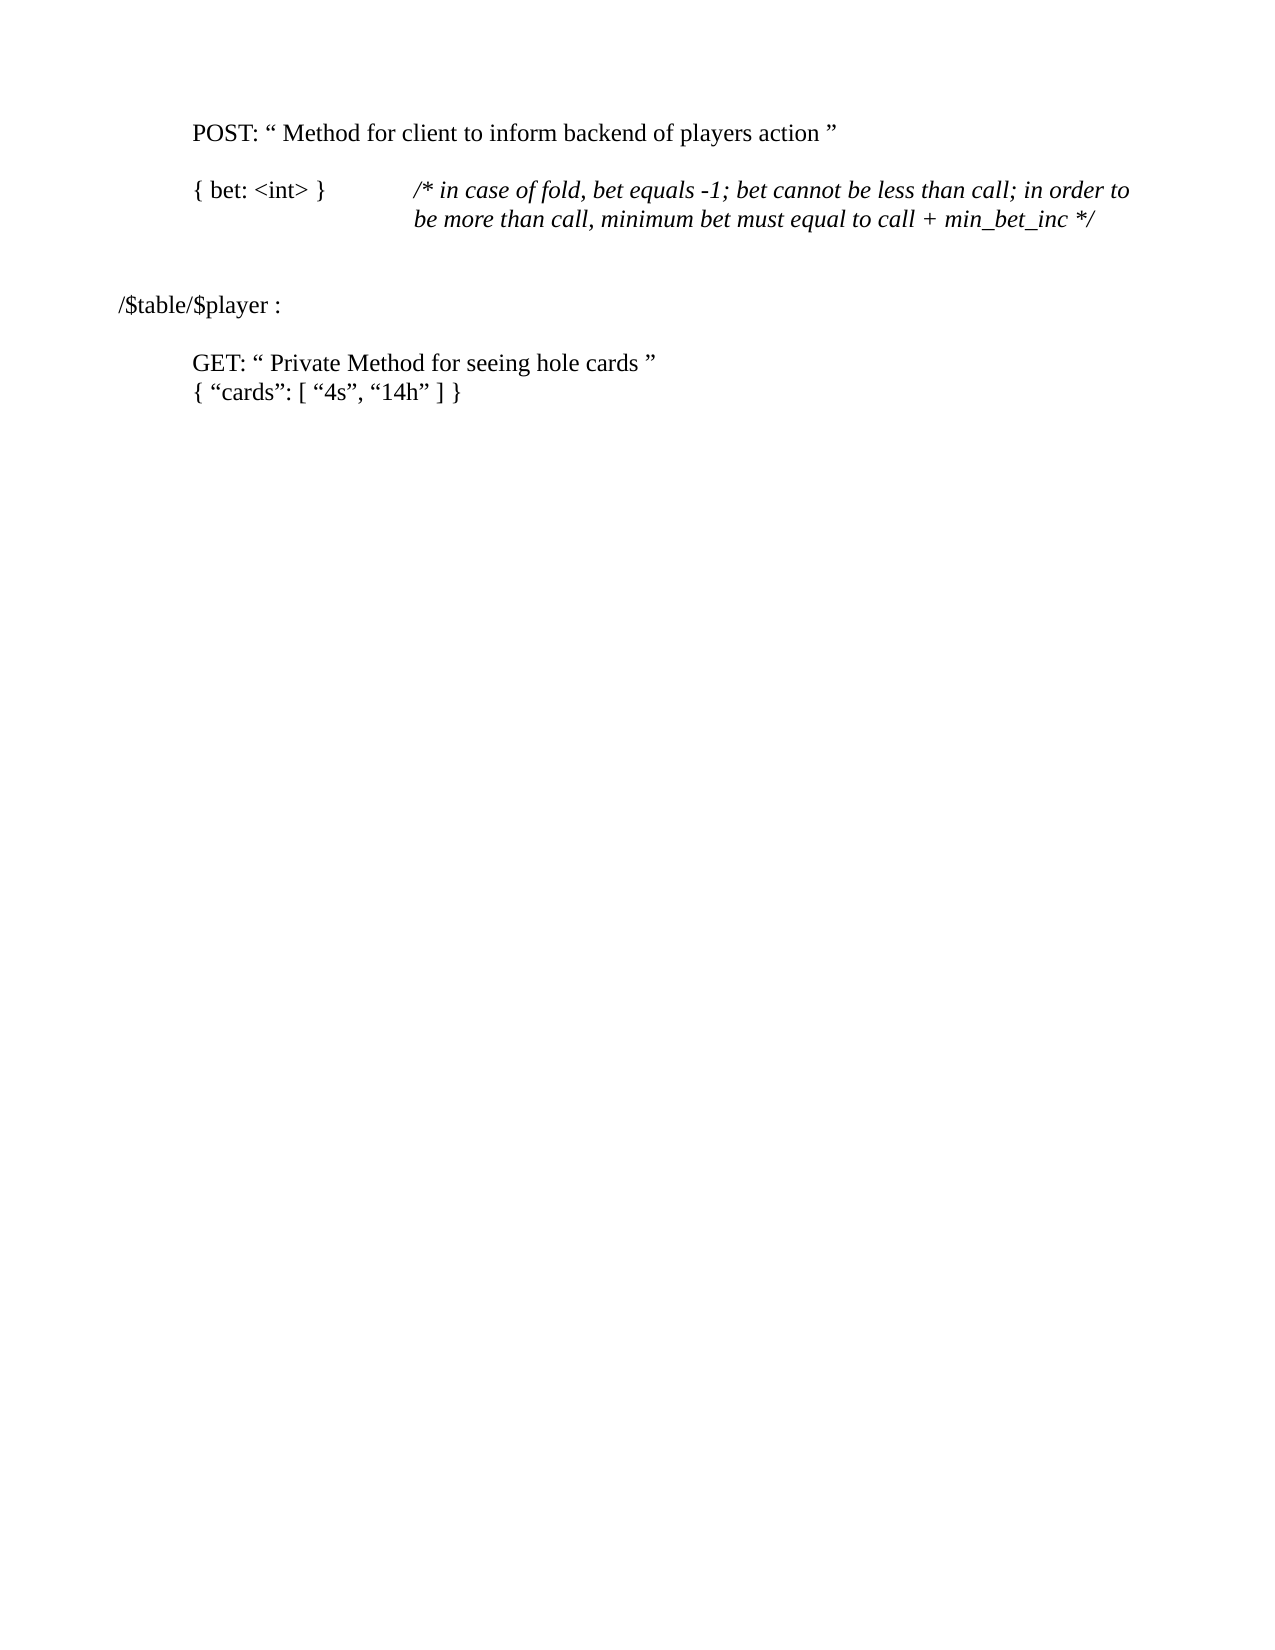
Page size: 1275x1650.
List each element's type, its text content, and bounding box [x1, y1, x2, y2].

text POST: “ Method for client to inform backend of players action ” [118, 118, 1157, 147]
text { “cards”: [ “4s”, “14h” ] } [118, 377, 1157, 406]
text /$table/$player : [118, 291, 1157, 319]
text { bet: <int> } /* in case of fold, bet equals -1; bet cannot be less than call; in order to be more than call, minimum bet must equal to call + min_bet_inc */ [118, 176, 1157, 233]
text GET: “ Private Method for seeing hole cards ” [118, 348, 1157, 377]
